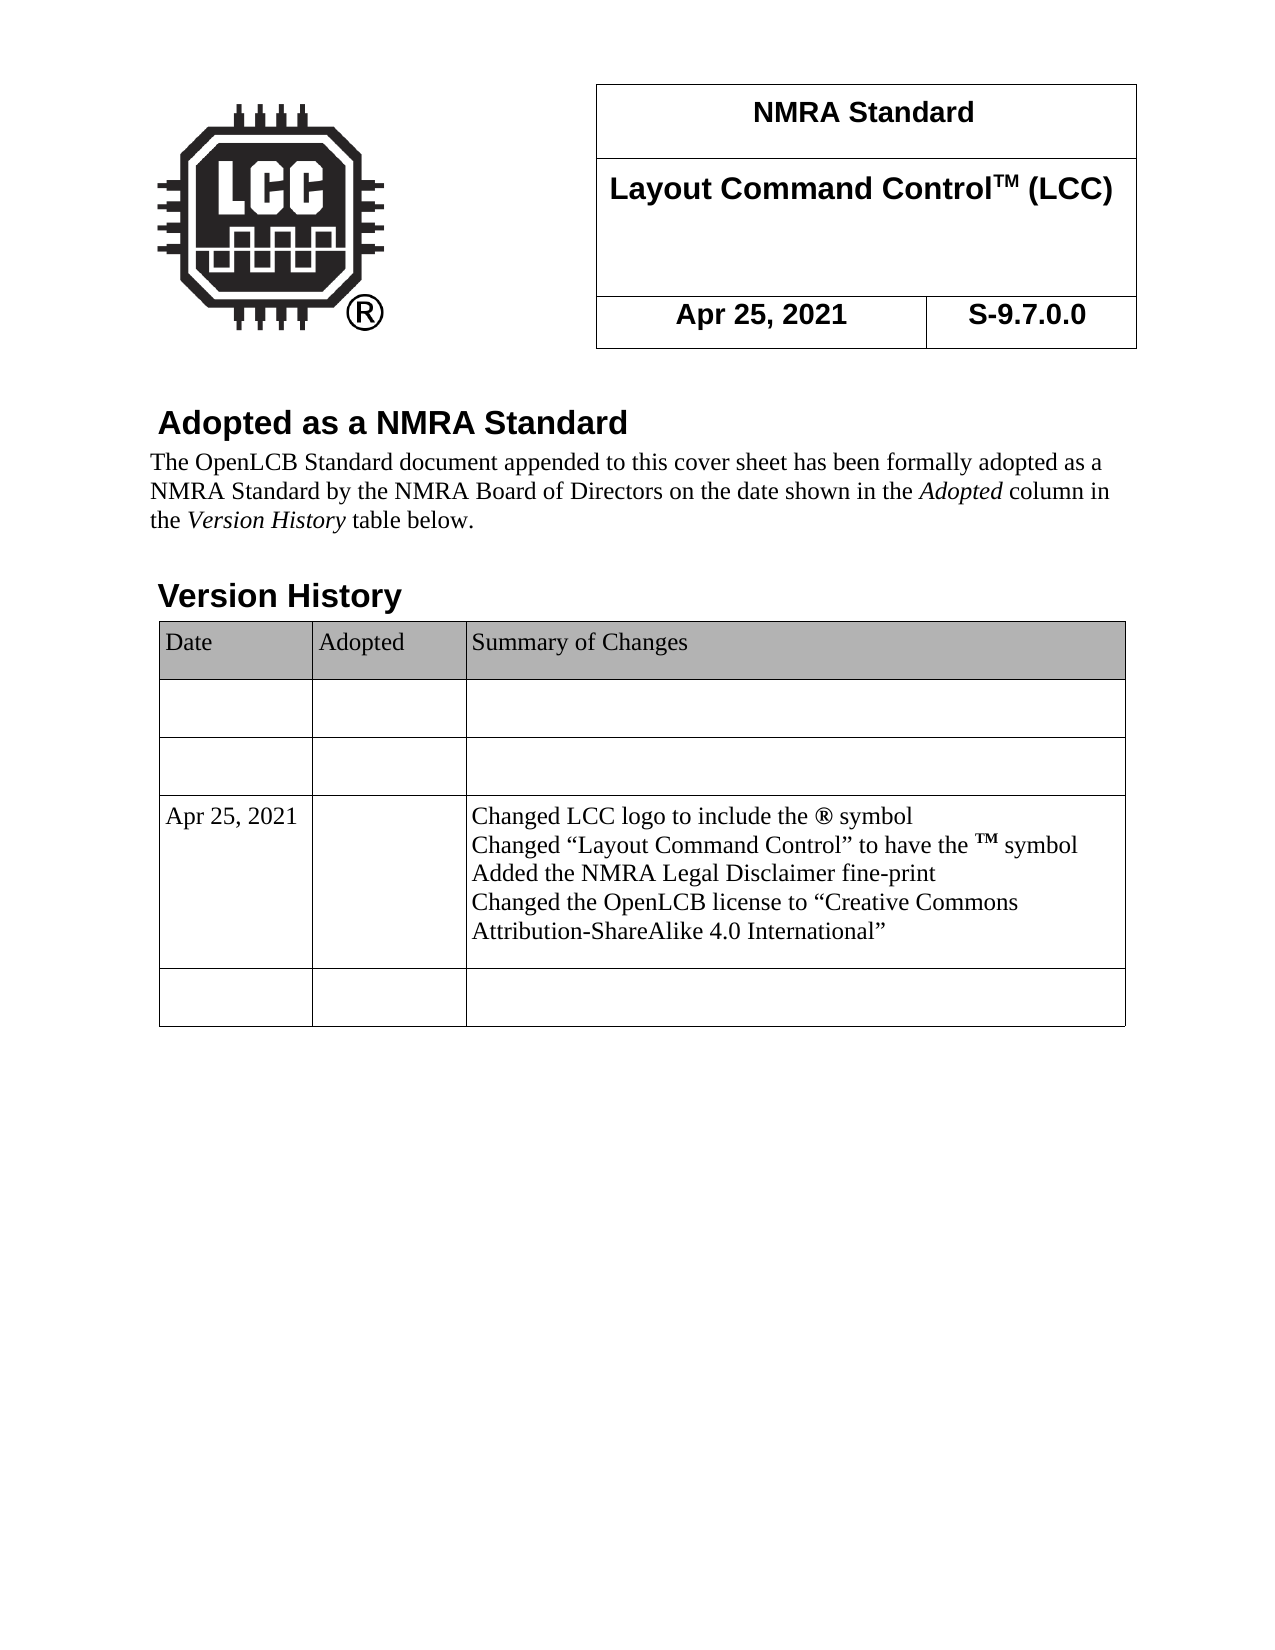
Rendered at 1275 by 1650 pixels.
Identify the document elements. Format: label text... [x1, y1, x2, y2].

table_cell [313, 680, 466, 737]
subtitle Version History [112, 576, 1125, 615]
table_cell Changed LCC logo to include the ® symbol Changed “Layout Command Control” to have the TM symbol Added the NMRA Legal Disclaimer fine-print Changed the OpenLCB license to “Creative Commons Attribution-ShareAlike 4.0 International” [467, 796, 1125, 968]
table_cell Apr 25, 2021 [160, 796, 312, 968]
table_cell [467, 680, 1125, 737]
table_cell [467, 969, 1125, 1026]
table_cell [160, 738, 312, 795]
table_header Summary of Changes [467, 622, 1125, 679]
table_header Adopted [313, 622, 466, 679]
table_cell [467, 738, 1125, 795]
table_cell [313, 969, 466, 1026]
subtitle Adopted as a NMRA Standard [112, 403, 1125, 441]
table_cell [313, 738, 466, 795]
table_cell [160, 680, 312, 737]
text The OpenLCB Standard document appended to this cover sheet has been formally adopted as a NMRA Standard by the NMRA Board of Directors on the date shown in the Adopted column in the Version History table below. [150, 447, 1125, 534]
picture [138, 85, 405, 347]
table_header Date [160, 622, 312, 679]
table_cell [313, 796, 466, 968]
table_cell [160, 969, 312, 1026]
